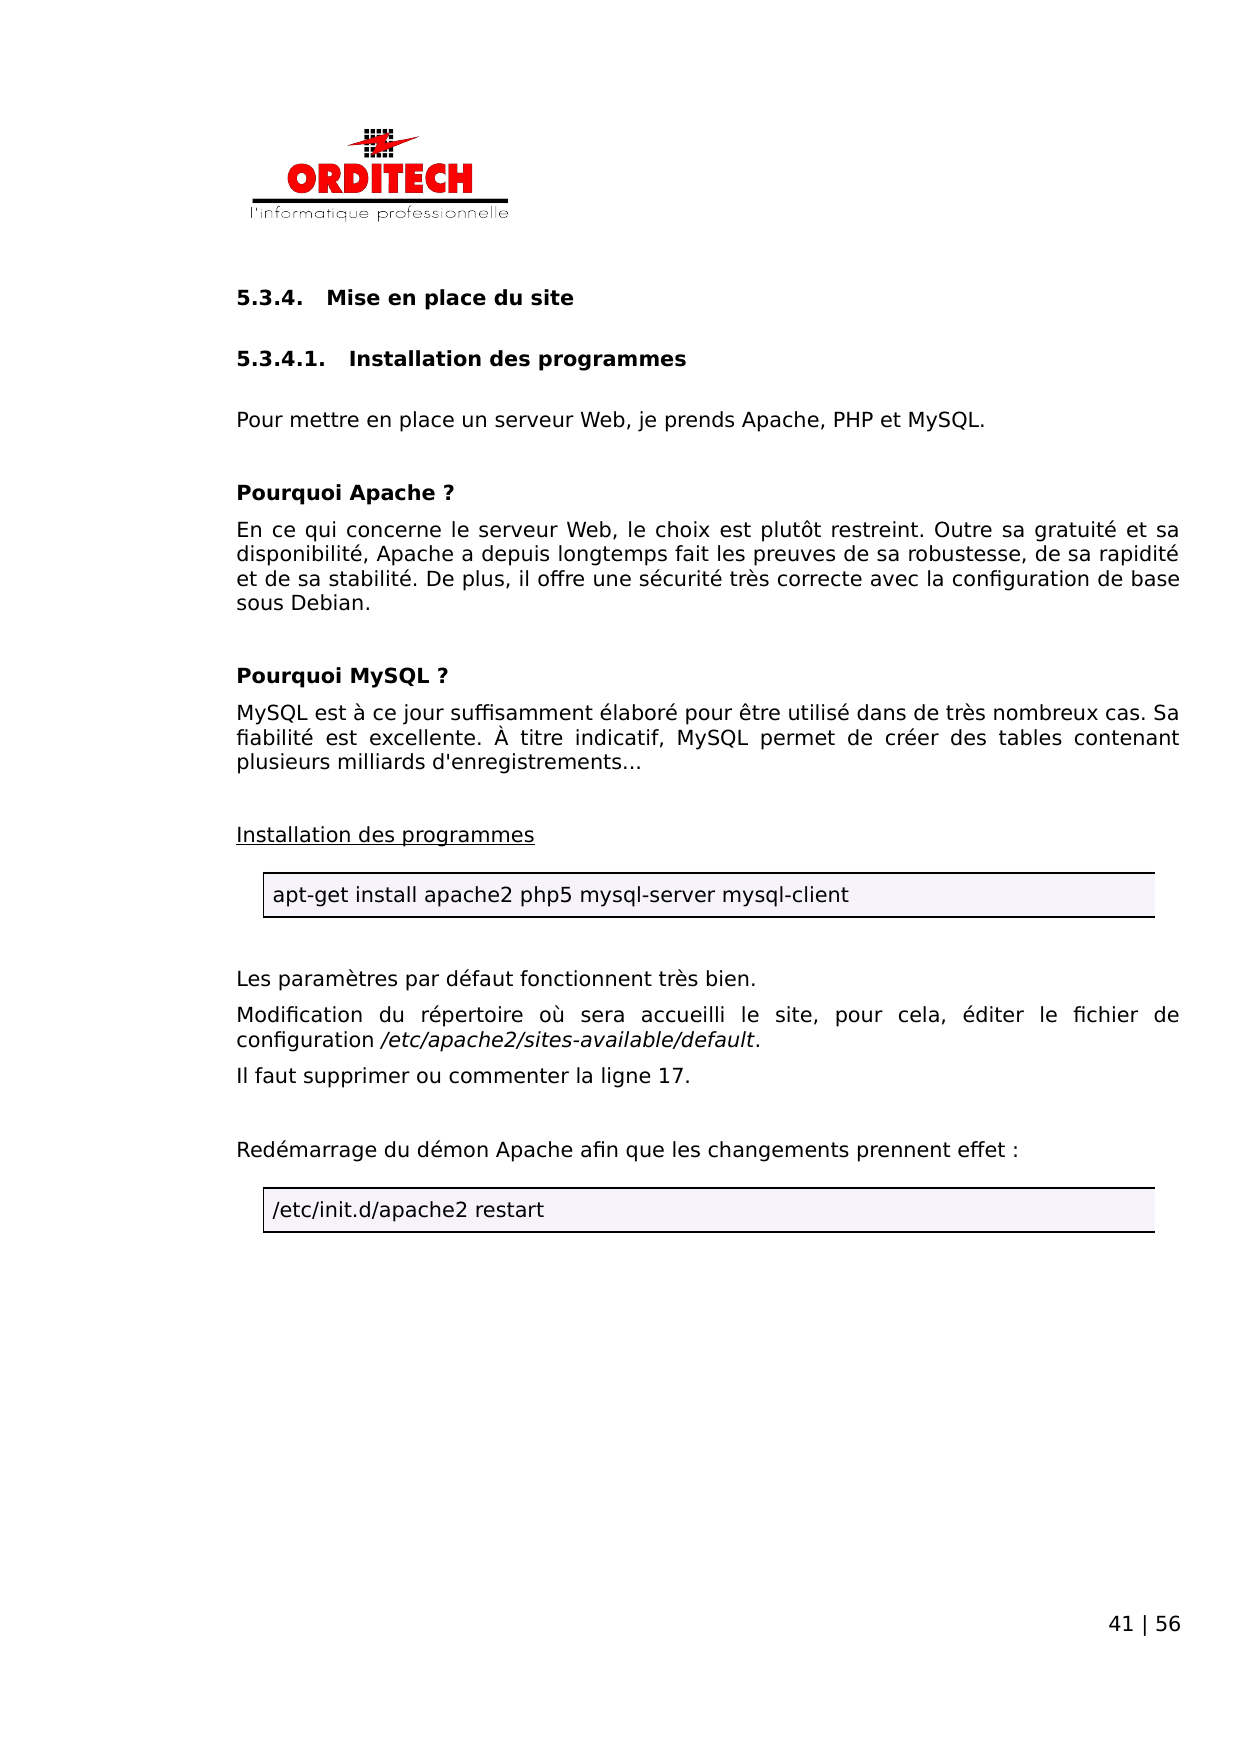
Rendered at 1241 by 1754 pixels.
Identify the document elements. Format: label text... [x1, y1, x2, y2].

text apt-get install apache2 php5 mysql-server mysql-client [272, 883, 1146, 907]
text En ce qui concerne le serveur Web, le choix est plutôt restreint. Outre sa gratuité et sa disponibilité, Apache a depuis longtemps fait les preuves de sa robustesse, de sa rapidité et de sa stabilité. De plus, il offre une sécurité très correcte avec la configuration de base sous Debian. [236, 518, 1181, 615]
text Les paramètres par défaut fonctionnent très bien. [236, 967, 1181, 991]
text /etc/init.d/apache2 restart [272, 1198, 1146, 1222]
text Il faut supprimer ou commenter la ligne 17. [236, 1064, 1181, 1089]
text Pour mettre en place un serveur Web, je prends Apache, PHP et MySQL. [236, 408, 1181, 432]
text Modification du répertoire où sera accueilli le site, pour cela, éditer le fichier de configuration /etc/apache2/sites-available/default. [236, 1003, 1181, 1052]
picture [236, 118, 527, 232]
text Pourquoi Apache ? [236, 481, 1181, 506]
text Pourquoi MySQL ? [236, 664, 1181, 689]
text Installation des programmes [236, 823, 1181, 848]
text MySQL est à ce jour suffisamment élaboré pour être utilisé dans de très nombreux cas. Sa fiabilité est excellente. À titre indicatif, MySQL permet de créer des tables contenant plusieurs milliards d'enregistrements... [236, 701, 1181, 774]
text Redémarrage du démon Apache afin que les changements prennent effet : [236, 1138, 1181, 1162]
subtitle Installation des programmes [236, 347, 1181, 371]
subtitle Mise en place du site [236, 286, 1181, 310]
